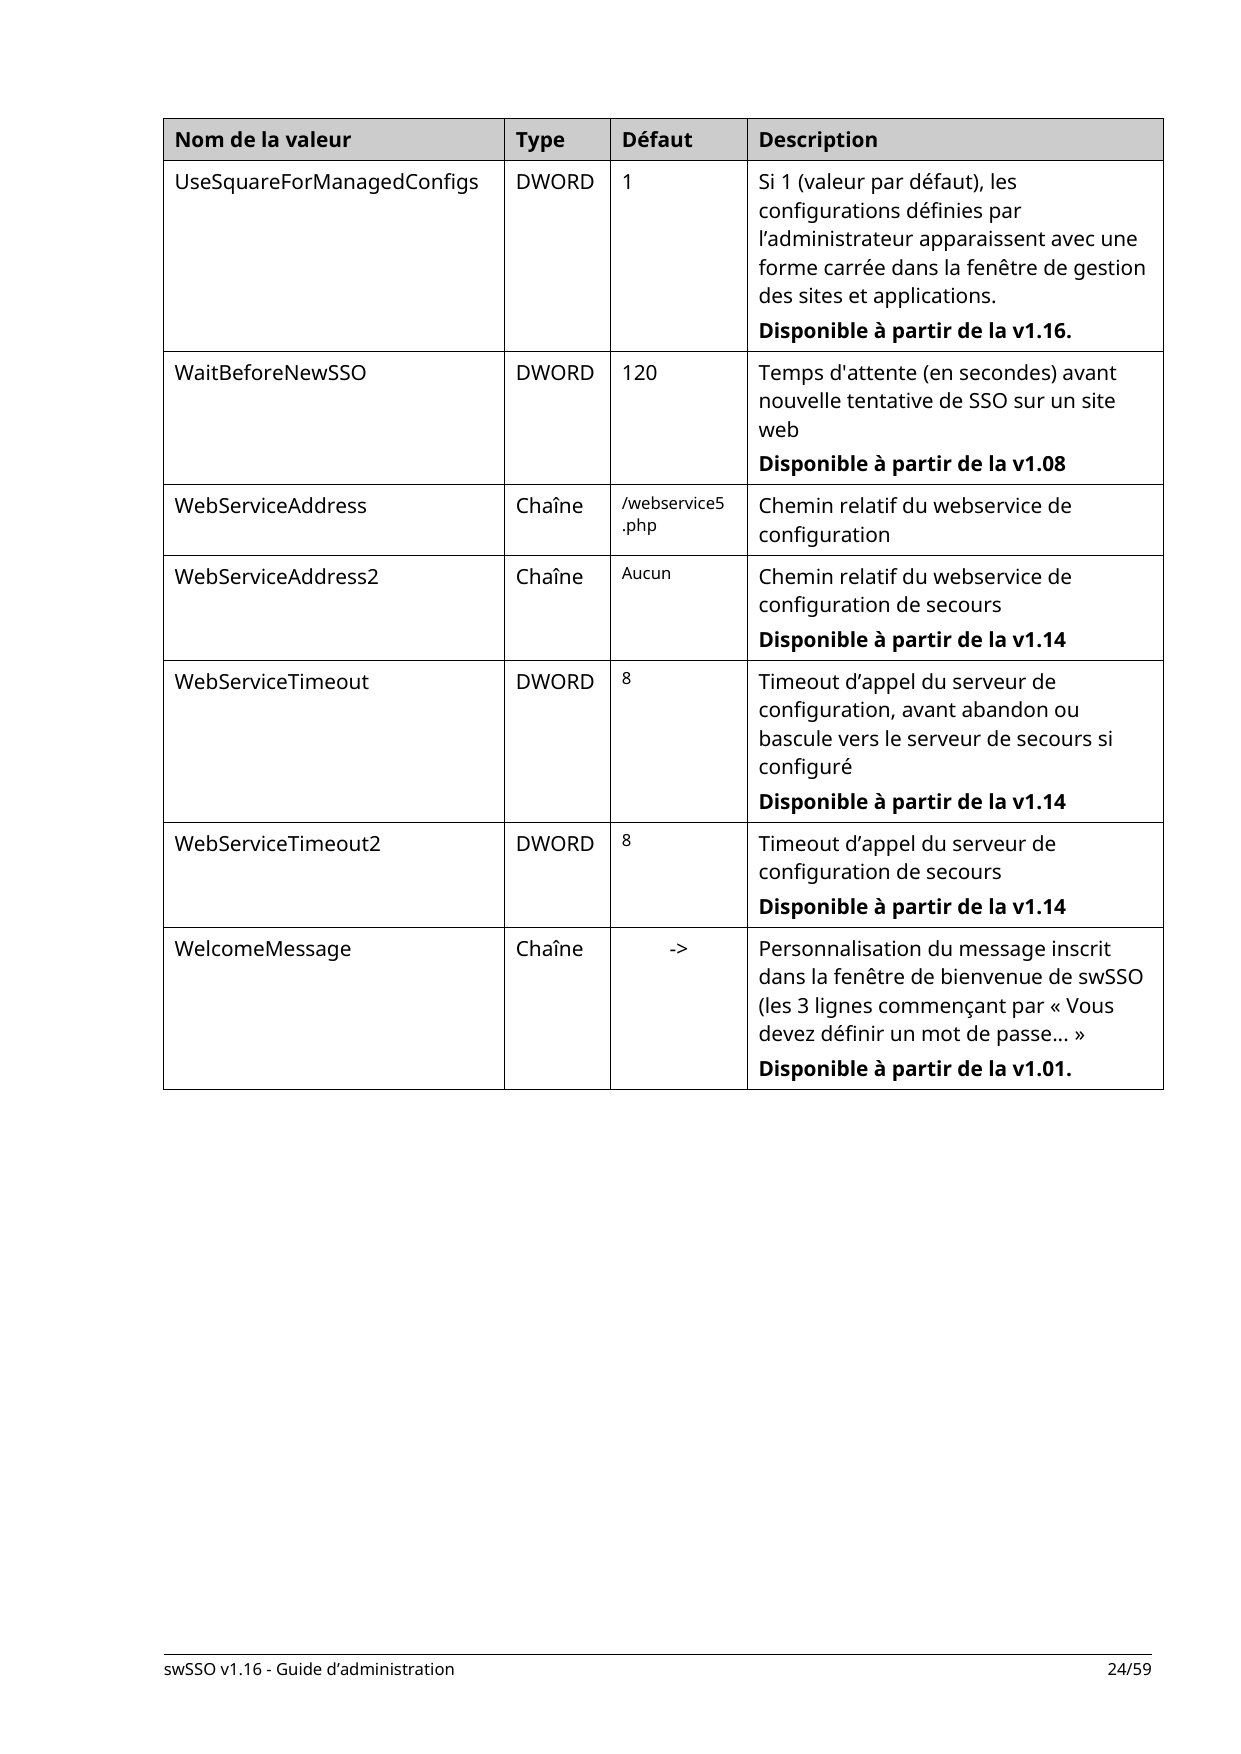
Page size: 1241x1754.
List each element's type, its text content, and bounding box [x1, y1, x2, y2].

table_cell WebServiceTimeout [164, 661, 504, 822]
table_cell /webservice5 .php [611, 485, 747, 554]
table_cell Chaîne [505, 556, 610, 659]
table_cell Chemin relatif du webservice de configuration de secours Disponible à partir de la v1.14 [748, 556, 1163, 659]
table_cell Chaîne [505, 485, 610, 554]
table_cell DWORD [505, 352, 610, 484]
table_cell Si 1 (valeur par défaut), les configurations définies par l’administrateur apparaissent avec une forme carrée dans la fenêtre de gestion des sites et applications. Disponible à partir de la v1.16. [748, 161, 1163, 351]
table_cell DWORD [505, 161, 610, 351]
table_cell UseSquareForManagedConfigs [164, 161, 504, 351]
table_cell WaitBeforeNewSSO [164, 352, 504, 484]
table_cell Personnalisation du message inscrit dans la fenêtre de bienvenue de swSSO (les 3 lignes commençant par « Vous devez définir un mot de passe... » Disponible à partir de la v1.01. [748, 928, 1163, 1089]
table_cell Timeout d’appel du serveur de configuration, avant abandon ou bascule vers le serveur de secours si configuré Disponible à partir de la v1.14 [748, 661, 1163, 822]
table_cell 8 [611, 823, 747, 927]
table_cell 8 [611, 661, 747, 822]
table_cell DWORD [505, 661, 610, 822]
table_cell WebServiceAddress2 [164, 556, 504, 659]
table_header Description [748, 119, 1163, 160]
table_cell Temps d'attente (en secondes) avant nouvelle tentative de SSO sur un site web Disponible à partir de la v1.08 [748, 352, 1163, 484]
table_cell 1 [611, 161, 747, 351]
table_cell WebServiceTimeout2 [164, 823, 504, 927]
table_cell 120 [611, 352, 747, 484]
table_header Nom de la valeur [164, 119, 504, 160]
table_cell Aucun [611, 556, 747, 659]
table_cell Timeout d’appel du serveur de configuration de secours Disponible à partir de la v1.14 [748, 823, 1163, 927]
table_cell Chemin relatif du webservice de configuration [748, 485, 1163, 554]
table_cell -> [611, 928, 747, 1089]
table_cell WebServiceAddress [164, 485, 504, 554]
table_cell DWORD [505, 823, 610, 927]
table_cell WelcomeMessage [164, 928, 504, 1089]
table_header Défaut [611, 119, 747, 160]
table_cell Chaîne [505, 928, 610, 1089]
table_header Type [505, 119, 610, 160]
